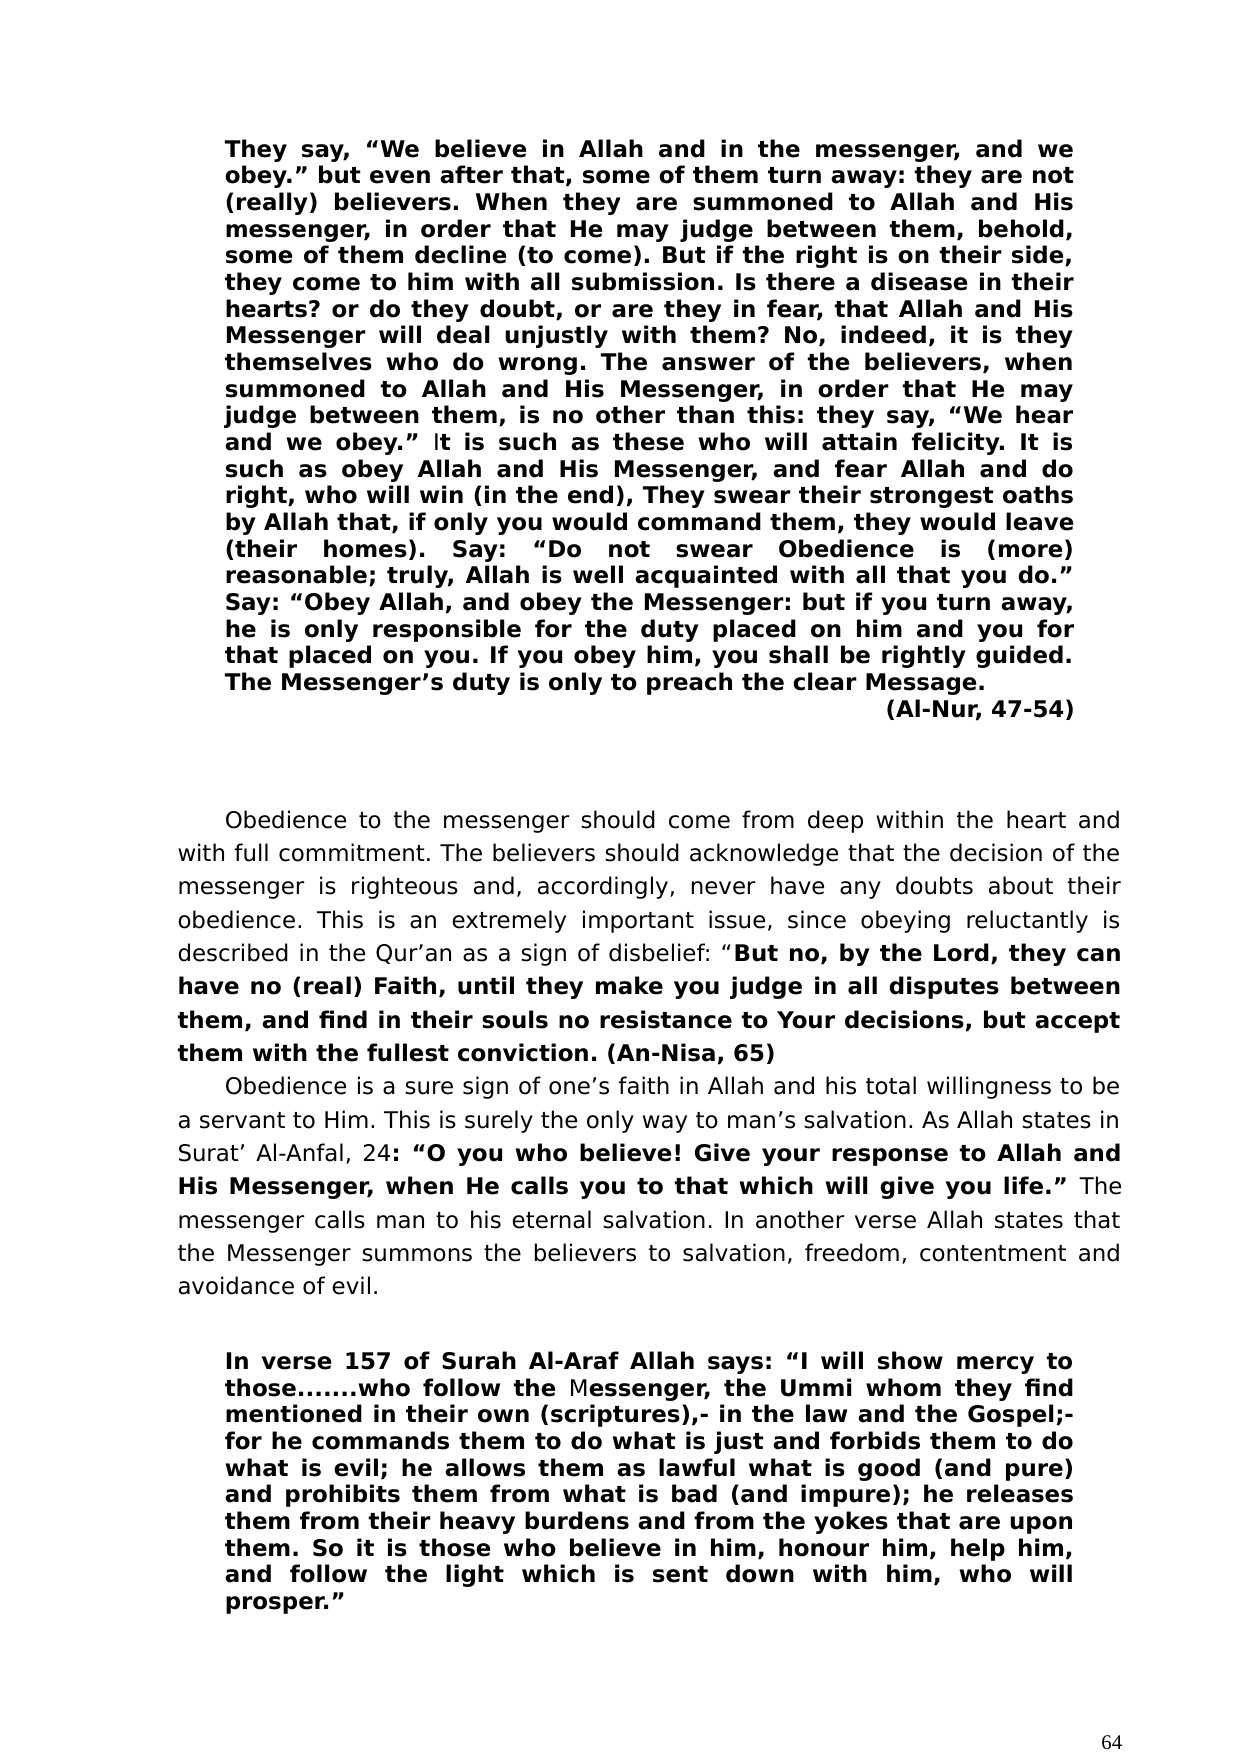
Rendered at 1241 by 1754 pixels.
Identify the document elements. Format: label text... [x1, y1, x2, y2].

text (Al-Nur, 47-54) [224, 696, 1075, 722]
text They say, “We believe in Allah and in the messenger, and we obey.” but even after that, some of them turn away: they are not (really) believers. When they are summoned to Allah and His messenger, in order that He may judge between them, behold, some of them decline (to come). But if the right is on their side, they come to him with all submission. Is there a disease in their hearts? or do they doubt, or are they in fear, that Allah and His Messenger will deal unjustly with them? No, indeed, it is they themselves who do wrong. The answer of the believers, when summoned to Allah and His Messenger, in order that He may judge between them, is no other than this: they say, “We hear and we obey.” it is such as these who will attain felicity. It is such as obey Allah and His Messenger, and fear Allah and do right, who will win (in the end), They swear their strongest oaths by Allah that, if only you would command them, they would leave (their homes). Say: “Do not swear Obedience is (more) reasonable; truly, Allah is well acquainted with all that you do.” Say: “Obey Allah, and obey the Messenger: but if you turn away, he is only responsible for the duty placed on him and you for that placed on you. If you obey him, you shall be rightly guided. The Messenger’s duty is only to preach the clear Message. [224, 136, 1075, 696]
text obedience to the messenger should come from deep within the heart and with full commitment. The believers should acknowledge that the decision of the messenger is righteous and, accordingly, never have any doubts about their obedience. This is an extremely important issue, since obeying reluctantly is described in the Qur’an as a sign of disbelief: “But no, by the Lord, they can have no (real) Faith, until they make you judge in all disputes between them, and find in their souls no resistance to Your decisions, but accept them with the fullest conviction. (An-Nisa, 65) [177, 800, 1122, 1067]
text Obedience is a sure sign of one’s faith in Allah and his total willingness to be a servant to Him. This is surely the only way to man’s salvation. As Allah states in Surat’ Al-Anfal, 24: “O you who believe! Give your response to Allah and His Messenger, when He calls you to that which will give you life.” the messenger calls man to his eternal salvation. In another verse Allah states that the Messenger summons the believers to salvation, freedom, contentment and avoidance of evil. [177, 1067, 1122, 1300]
text In verse 157 of Surah Al-Araf Allah says: “I will show mercy to those.......who follow the messenger, the Ummi whom they find mentioned in their own (scriptures),- in the law and the Gospel;- for he commands them to do what is just and forbids them to do what is evil; he allows them as lawful what is good (and pure) and prohibits them from what is bad (and impure); he releases them from their heavy burdens and from the yokes that are upon them. So it is those who believe in him, honour him, help him, and follow the light which is sent down with him, who will prosper.” [224, 1348, 1075, 1615]
